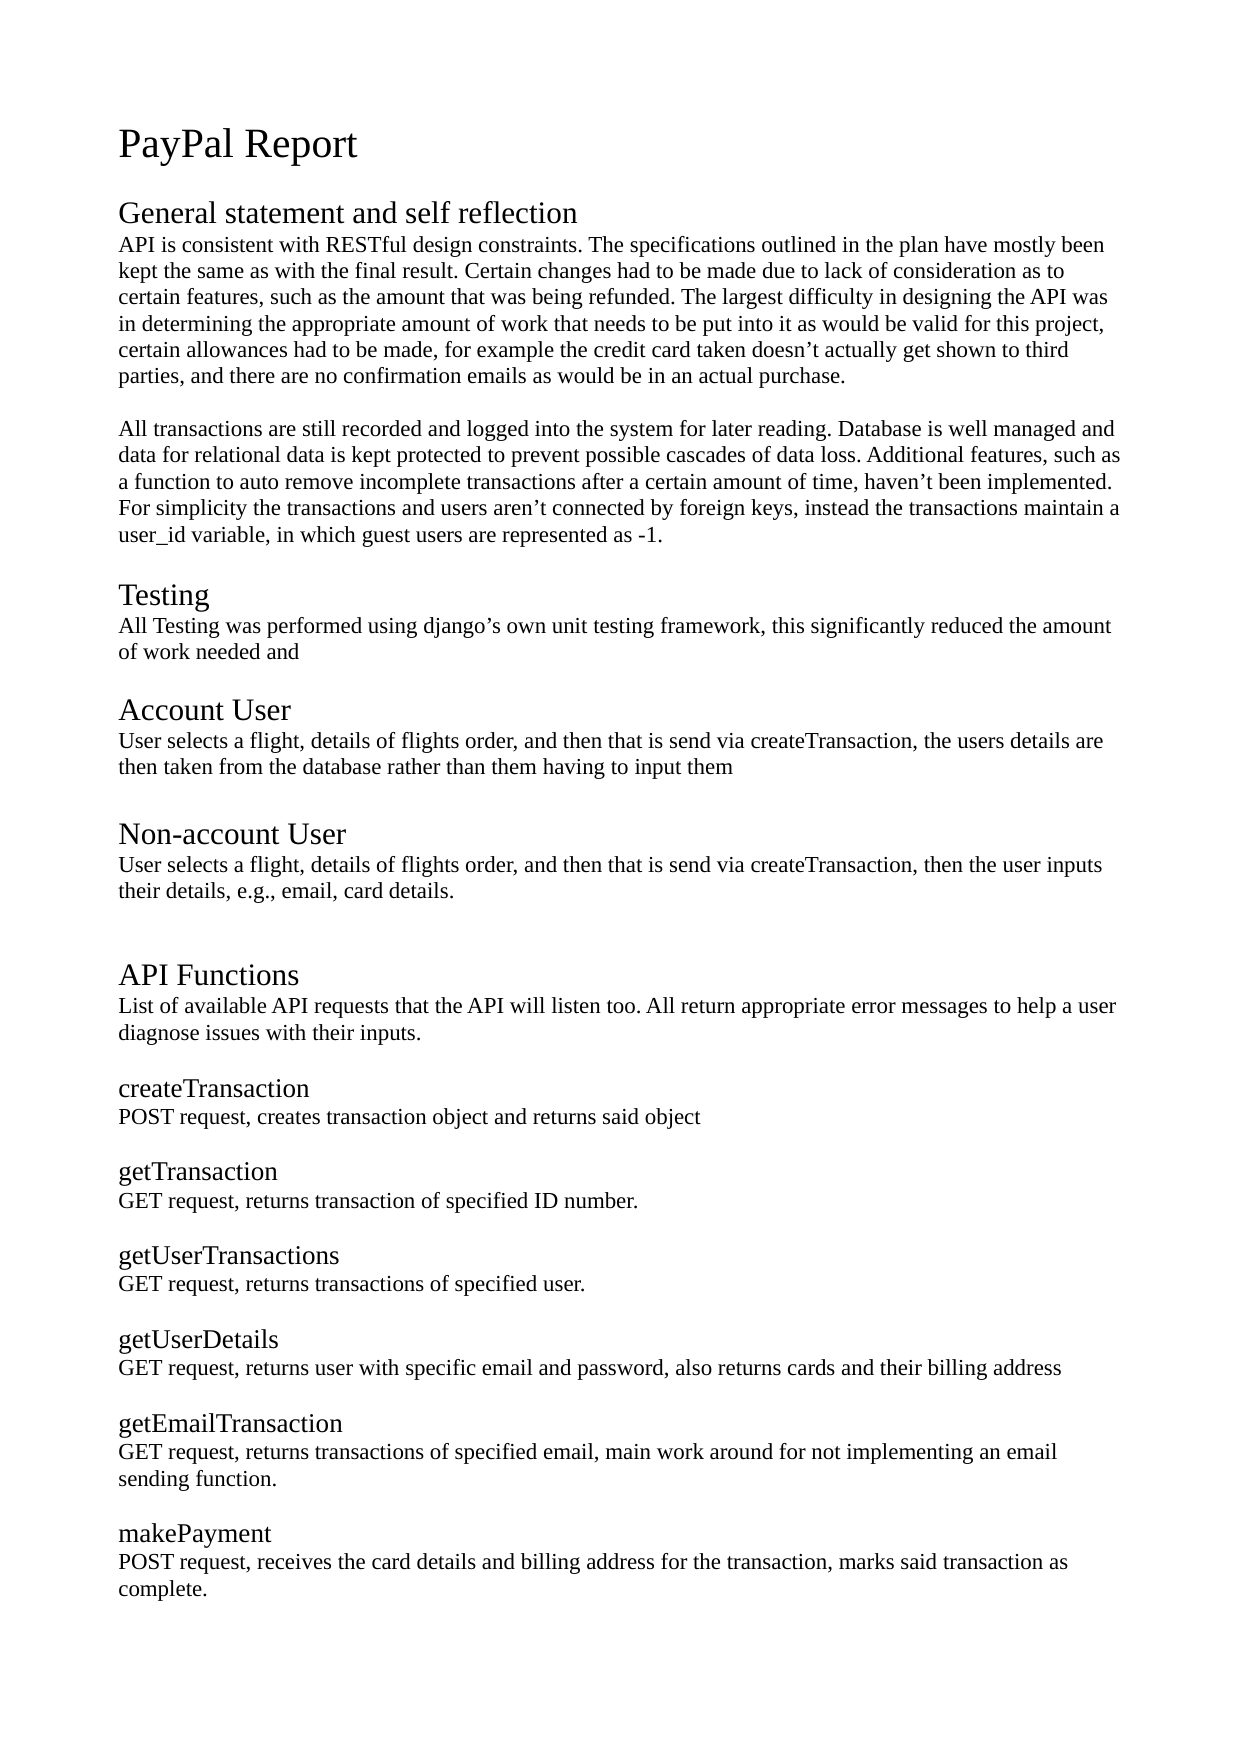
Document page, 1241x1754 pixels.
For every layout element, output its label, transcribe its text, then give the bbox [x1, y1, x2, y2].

text POST request, creates transaction object and returns said object [118, 1103, 1122, 1129]
text GET request, returns user with specific email and password, also returns cards and their billing address [118, 1354, 1122, 1381]
text getUserDetails [118, 1323, 1122, 1354]
text POST request, receives the card details and billing address for the transaction, marks said transaction as complete. [118, 1548, 1122, 1601]
text PayPal Report [118, 118, 1122, 166]
text All transactions are still recorded and logged into the system for later reading. Database is well managed and data for relational data is kept protected to prevent possible cascades of data loss. Additional features, such as a function to auto remove incomplete transactions after a certain amount of time, haven’t been implemented. For simplicity the transactions and users aren’t connected by foreign keys, instead the transactions maintain a user_id variable, in which guest users are represented as -1. [118, 415, 1122, 547]
text GET request, returns transactions of specified email, main work around for not implementing an email sending function. [118, 1438, 1122, 1491]
text All Testing was performed using django’s own unit testing framework, this significantly reduced the amount of work needed and [118, 612, 1122, 664]
text List of available API requests that the API will listen too. All return appropriate error messages to help a user diagnose issues with their inputs. [118, 993, 1122, 1045]
text getEmailTransaction [118, 1407, 1122, 1438]
text createTransaction [118, 1072, 1122, 1103]
text GET request, returns transactions of specified user. [118, 1271, 1122, 1297]
text getTransaction [118, 1156, 1122, 1187]
text makePayment [118, 1517, 1122, 1548]
text API Functions [118, 957, 1122, 993]
text GET request, returns transaction of specified ID number. [118, 1187, 1122, 1213]
text User selects a flight, details of flights order, and then that is send via createTransaction, the users details are then taken from the database rather than them having to input them [118, 727, 1122, 779]
text User selects a flight, details of flights order, and then that is send via createTransaction, then the user inputs their details, e.g., email, card details. [118, 851, 1122, 904]
text getUserTransactions [118, 1239, 1122, 1271]
text Testing [118, 576, 1122, 612]
text General statement and self reflection [118, 195, 1122, 231]
text Non-account User [118, 815, 1122, 851]
text Account User [118, 691, 1122, 727]
text API is consistent with RESTful design constraints. The specifications outlined in the plan have mostly been kept the same as with the final result. Certain changes had to be made due to lack of consideration as to certain features, such as the amount that was being refunded. The largest difficulty in designing the API was in determining the appropriate amount of work that needs to be put into it as would be valid for this project, certain allowances had to be made, for example the credit card taken doesn’t actually get shown to third parties, and there are no confirmation emails as would be in an actual purchase. [118, 231, 1122, 389]
